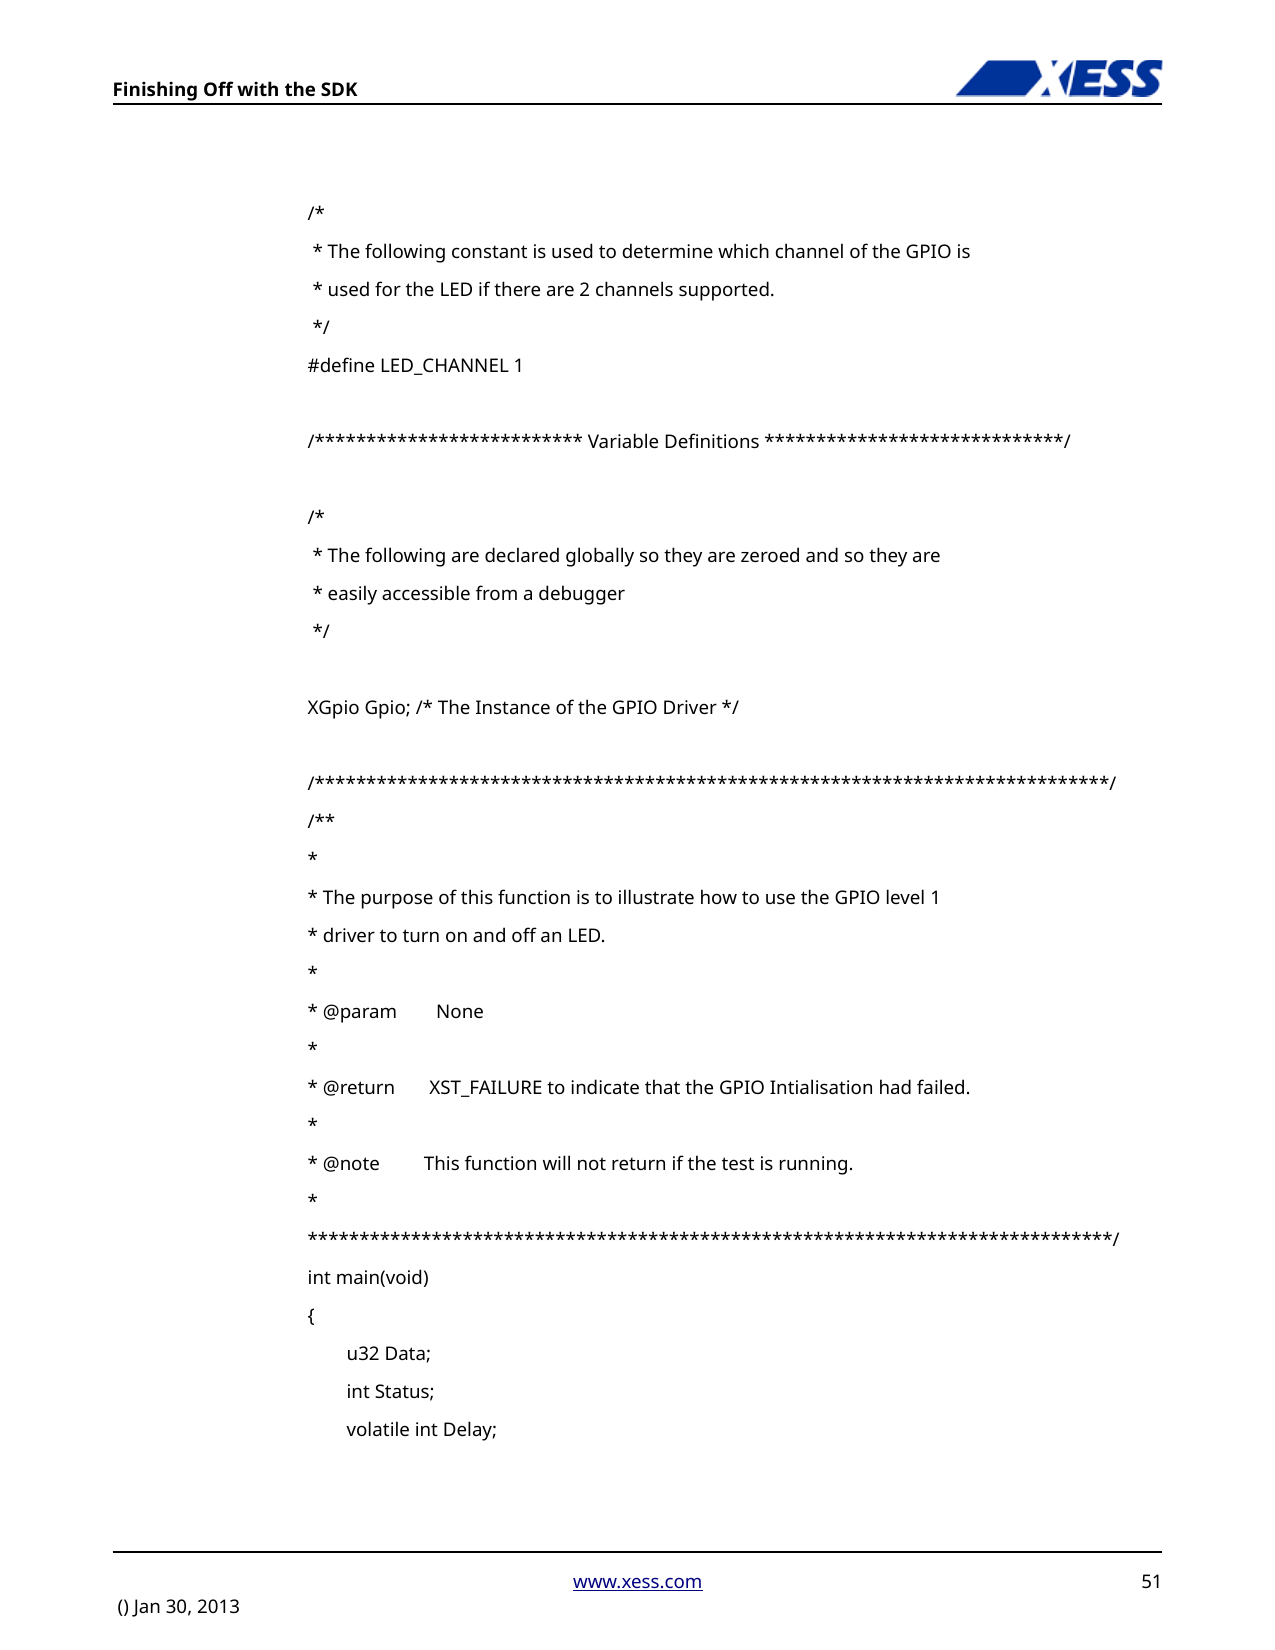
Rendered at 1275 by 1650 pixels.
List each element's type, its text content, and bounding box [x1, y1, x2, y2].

text * The following constant is used to determine which channel of the GPIO is [307, 238, 1162, 263]
text * [307, 1112, 1162, 1138]
text ******************************************************************************/ [307, 1227, 1162, 1252]
text * [307, 960, 1162, 986]
picture [955, 60, 1163, 97]
text XGpio Gpio; /* The Instance of the GPIO Driver */ [307, 694, 1162, 720]
text u32 Data; [307, 1341, 1162, 1366]
text * The following are declared globally so they are zeroed and so they are [307, 542, 1162, 568]
text * [307, 846, 1162, 872]
text * driver to turn on and off an LED. [307, 922, 1162, 948]
text * @param None [307, 998, 1162, 1024]
text */ [307, 618, 1162, 644]
text * easily accessible from a debugger [307, 580, 1162, 606]
text /*****************************************************************************/ [307, 770, 1162, 796]
text */ [307, 314, 1162, 339]
text * [307, 1188, 1162, 1214]
text /************************** Variable Definitions *****************************/ [307, 428, 1162, 454]
text * @note This function will not return if the test is running. [307, 1151, 1162, 1176]
text volatile int Delay; [307, 1417, 1162, 1442]
text /* [307, 504, 1162, 530]
text /** [307, 808, 1162, 834]
text * @return XST_FAILURE to indicate that the GPIO Intialisation had failed. [307, 1074, 1162, 1100]
text * The purpose of this function is to illustrate how to use the GPIO level 1 [307, 884, 1162, 910]
text int Status; [307, 1379, 1162, 1404]
text { [307, 1303, 1162, 1328]
text /* [307, 200, 1162, 226]
text #define LED_CHANNEL 1 [307, 352, 1162, 378]
text * used for the LED if there are 2 channels supported. [307, 276, 1162, 302]
text int main(void) [307, 1264, 1162, 1290]
text * [307, 1036, 1162, 1062]
